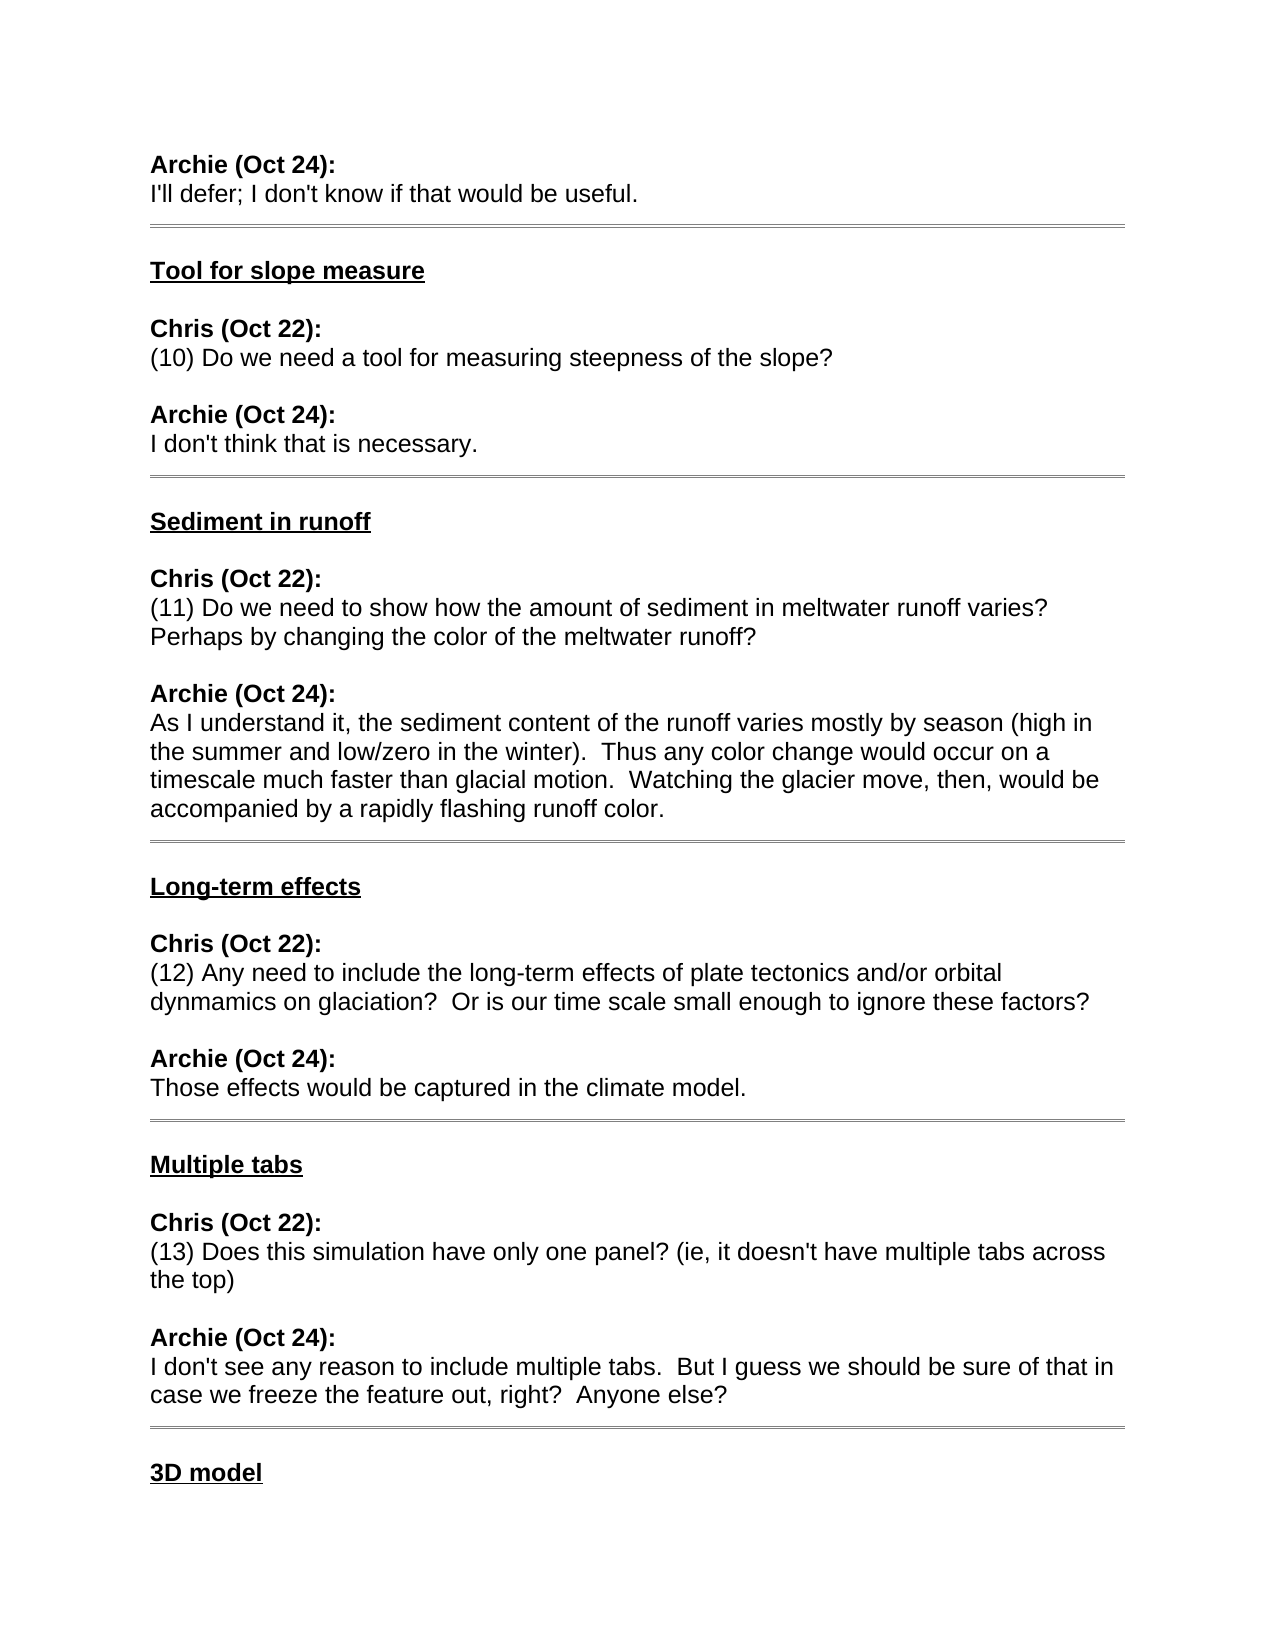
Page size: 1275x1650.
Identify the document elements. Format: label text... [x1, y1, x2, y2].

text (10) Do we need a tool for measuring steepness of the slope? [150, 343, 1125, 371]
text Archie (Oct 24): [150, 400, 1125, 429]
text Archie (Oct 24): [150, 1044, 1125, 1073]
text Chris (Oct 22): [150, 1208, 1125, 1237]
text Multiple tabs [150, 1150, 1125, 1179]
text (12) Any need to include the long-term effects of plate tectonics and/or orbital dynmamics on glaciation? Or is our time scale small enough to ignore these factors? [150, 958, 1125, 1015]
text Archie (Oct 24): [150, 1323, 1125, 1352]
text Long-term effects [150, 872, 1125, 900]
text Chris (Oct 22): [150, 929, 1125, 958]
text (11) Do we need to show how the amount of sediment in meltwater runoff varies? Perhaps by changing the color of the meltwater runoff? [150, 593, 1125, 650]
text As I understand it, the sediment content of the runoff varies mostly by season (high in the summer and low/zero in the winter). Thus any color change would occur on a timescale much faster than glacial motion. Watching the glacier move, then, would be accompanied by a rapidly flashing runoff color. [150, 708, 1125, 823]
text I'll defer; I don't know if that would be useful. [150, 179, 1125, 207]
text Archie (Oct 24): [150, 150, 1125, 179]
text I don't think that is necessary. [150, 429, 1125, 458]
text Sediment in runoff [150, 506, 1125, 535]
text Chris (Oct 22): [150, 314, 1125, 343]
text Chris (Oct 22): [150, 564, 1125, 593]
text (13) Does this simulation have only one panel? (ie, it doesn't have multiple tabs across the top) [150, 1237, 1125, 1294]
text Those effects would be captured in the climate model. [150, 1073, 1125, 1102]
text 3D model [150, 1458, 1125, 1487]
text Tool for slope measure [150, 256, 1125, 285]
text I don't see any reason to include multiple tabs. But I guess we should be sure of that in case we freeze the feature out, right? Anyone else? [150, 1352, 1125, 1409]
text Archie (Oct 24): [150, 679, 1125, 708]
